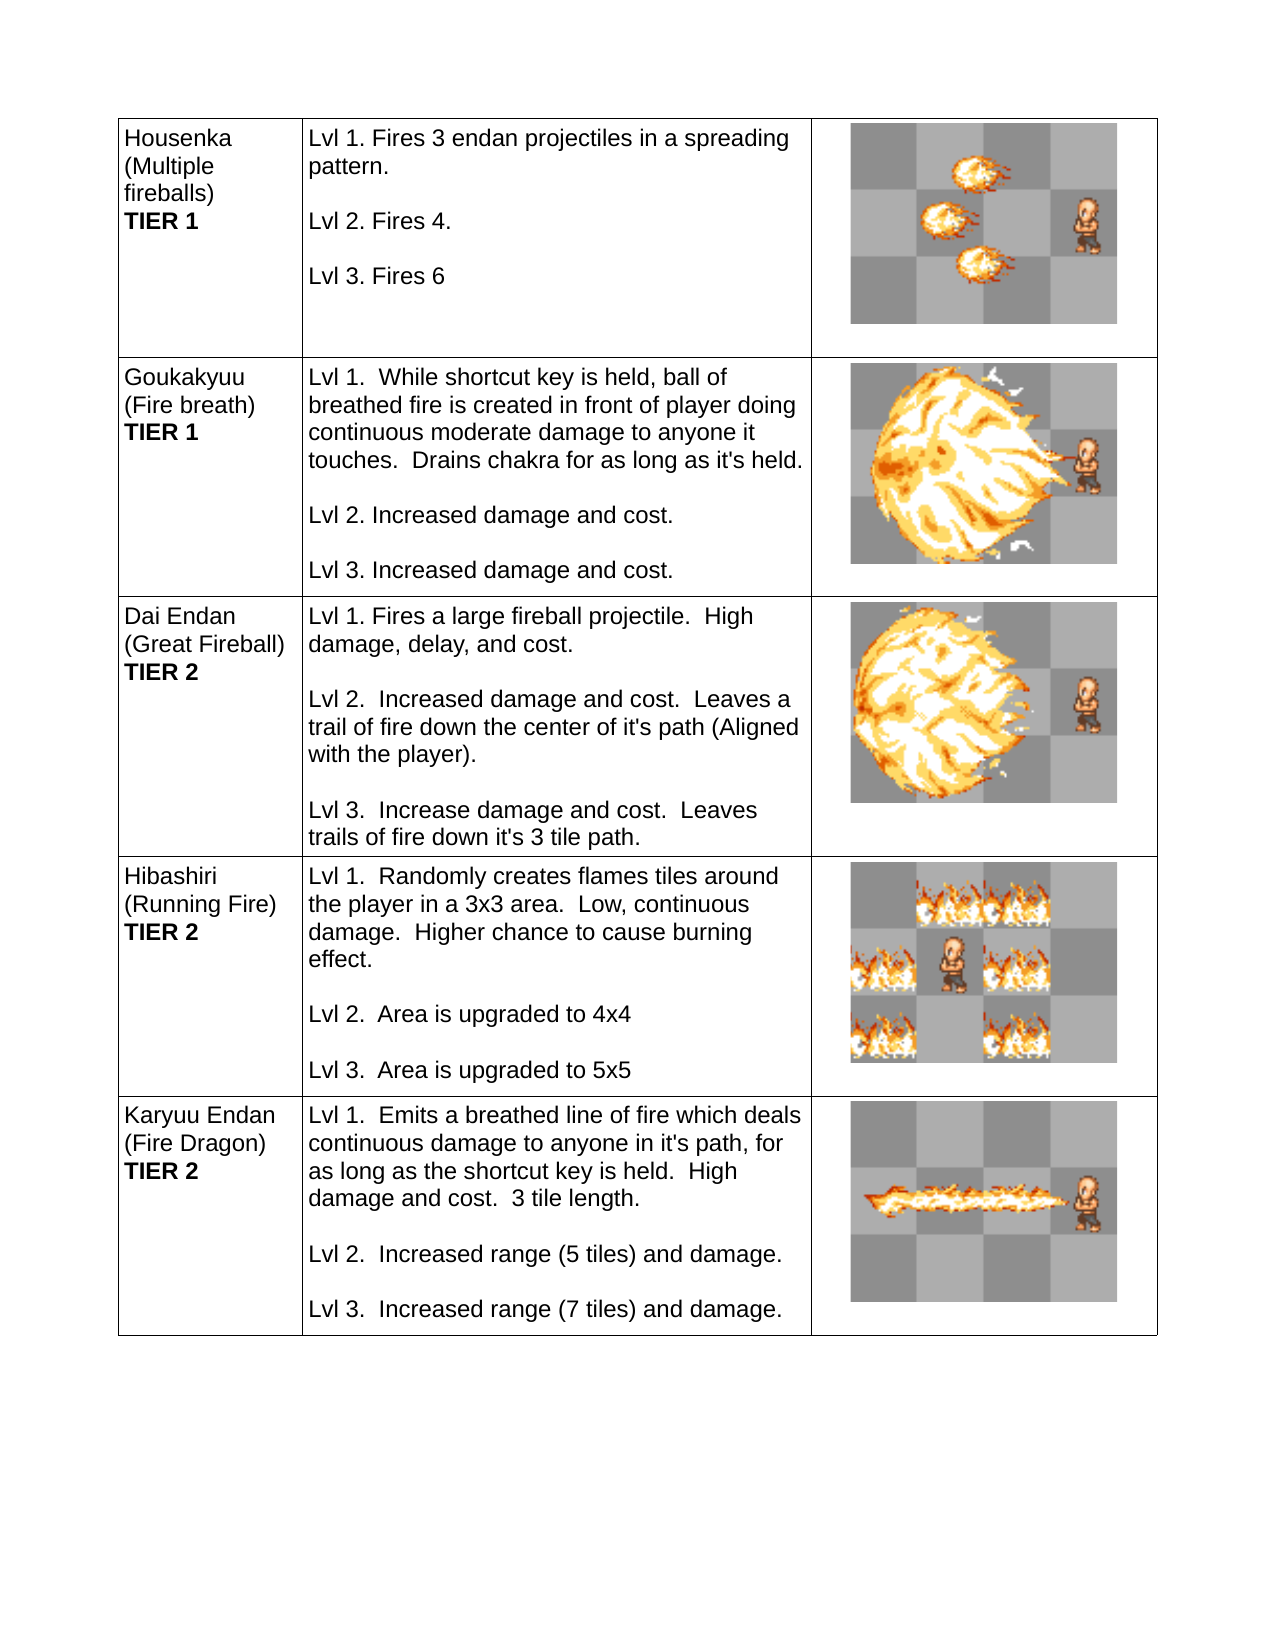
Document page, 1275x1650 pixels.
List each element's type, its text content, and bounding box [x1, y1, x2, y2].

picture [850, 363, 1118, 564]
picture [850, 123, 1118, 324]
table_cell Lvl 1. Randomly creates flames tiles around the player in a 3x3 area. Low, continuous damage. Higher chance to cause burning effect. Lvl 2. Area is upgraded to 4x4 Lvl 3. Area is upgraded to 5x5 [303, 857, 811, 1096]
table_cell Lvl 1. Emits a breathed line of fire which deals continuous damage to anyone in it's path, for as long as the shortcut key is held. High damage and cost. 3 tile length. Lvl 2. Increased range (5 tiles) and damage. Lvl 3. Increased range (7 tiles) and damage. [303, 1097, 811, 1335]
table_cell Dai Endan (Great Fireball) TIER 2 [119, 597, 302, 856]
table_cell [812, 857, 1157, 1096]
table_cell Housenka (Multiple fireballs) TIER 1 [119, 119, 302, 357]
table_cell Karyuu Endan (Fire Dragon) TIER 2 [119, 1097, 302, 1335]
table_cell [812, 119, 1157, 357]
picture [850, 602, 1118, 803]
table_cell Lvl 1. Fires a large fireball projectile. High damage, delay, and cost. Lvl 2. Increased damage and cost. Leaves a trail of fire down the center of it's path (Aligned with the player). Lvl 3. Increase damage and cost. Leaves trails of fire down it's 3 tile path. [303, 597, 811, 856]
picture [850, 862, 1118, 1063]
table_cell [812, 1097, 1157, 1335]
table_cell Hibashiri (Running Fire) TIER 2 [119, 857, 302, 1096]
table_cell [812, 358, 1157, 596]
table_cell Lvl 1. Fires 3 endan projectiles in a spreading pattern. Lvl 2. Fires 4. Lvl 3. Fires 6 [303, 119, 811, 357]
table_cell Goukakyuu (Fire breath) TIER 1 [119, 358, 302, 596]
table_cell Lvl 1. While shortcut key is held, ball of breathed fire is created in front of player doing continuous moderate damage to anyone it touches. Drains chakra for as long as it's held. Lvl 2. Increased damage and cost. Lvl 3. Increased damage and cost. [303, 358, 811, 596]
table_cell [812, 597, 1157, 856]
picture [850, 1101, 1118, 1302]
